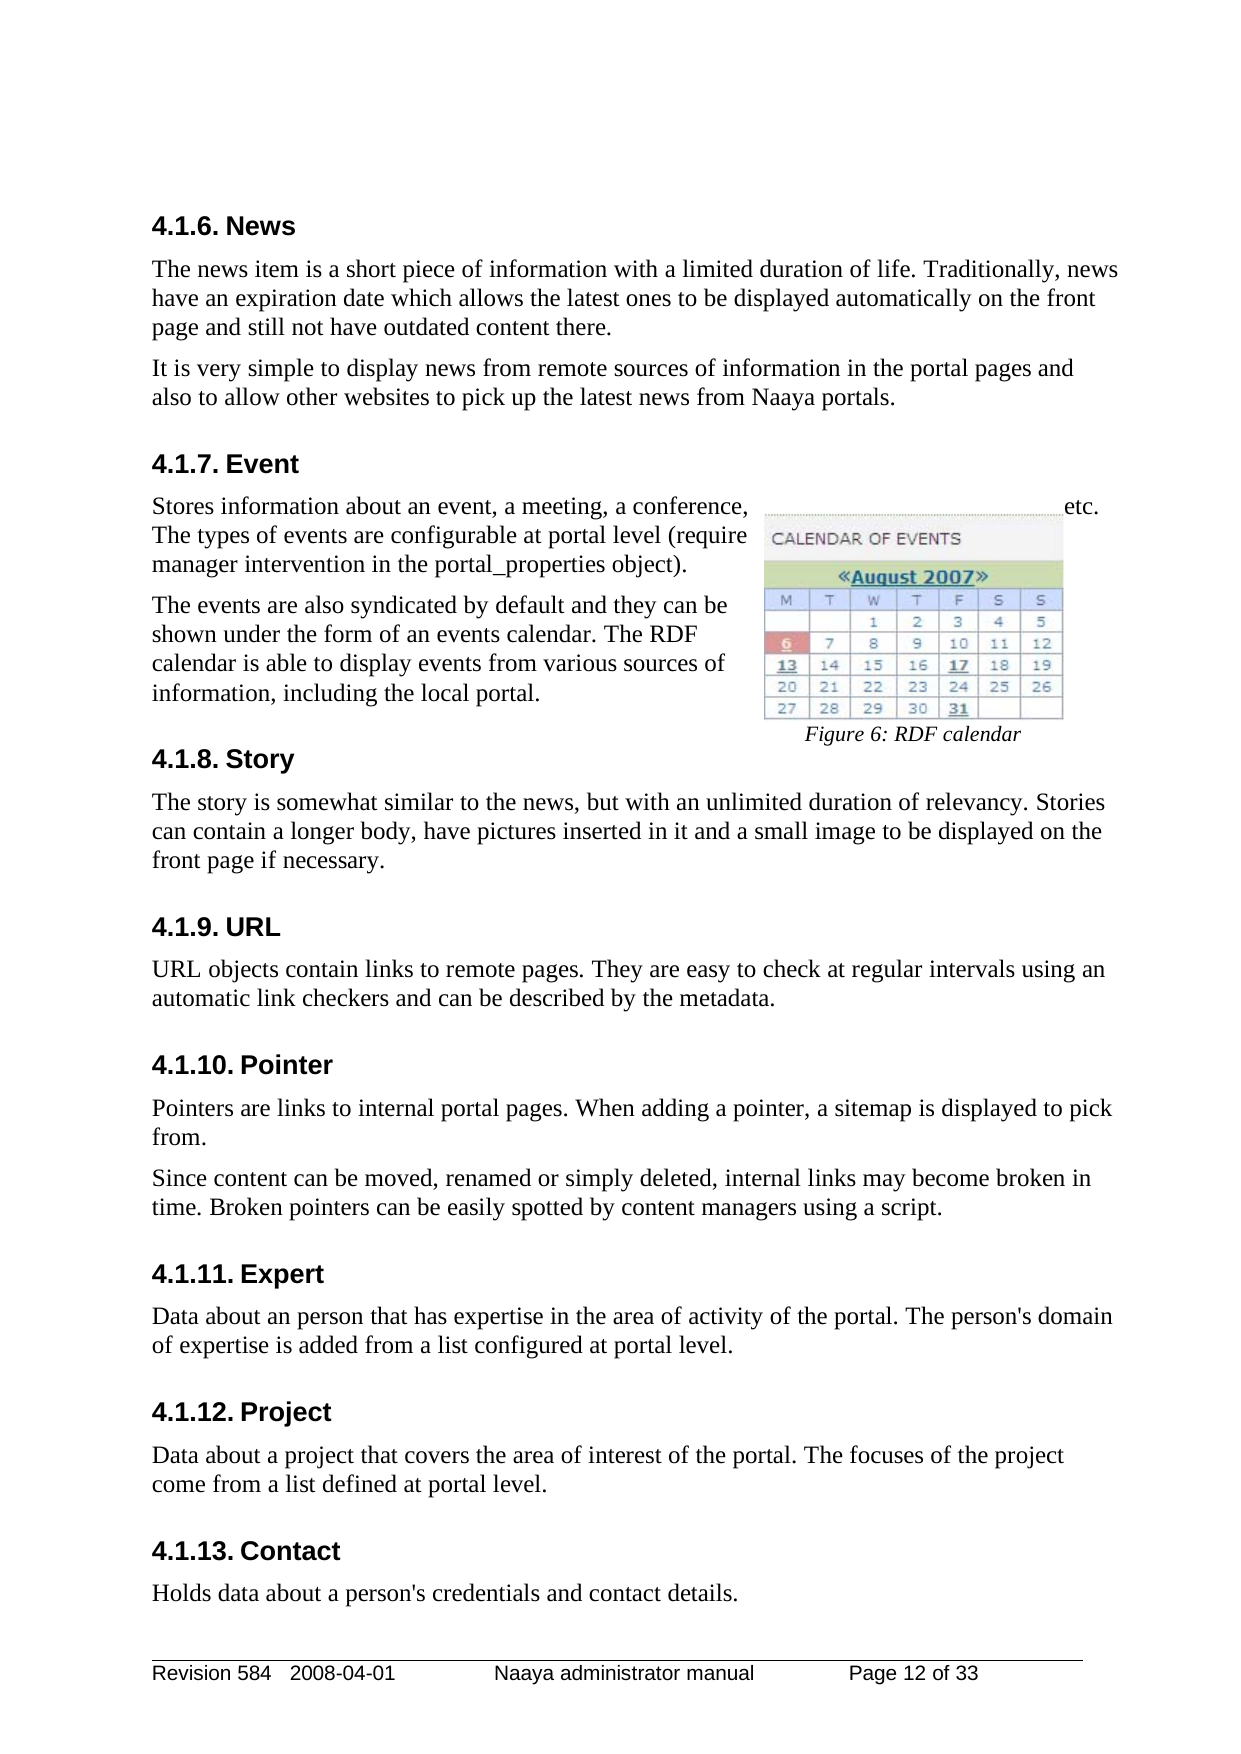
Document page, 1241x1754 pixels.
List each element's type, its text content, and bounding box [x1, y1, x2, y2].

text The news item is a short piece of information with a limited duration of life. Traditionally, news have an expiration date which allows the latest ones to be displayed automatically on the front page and still not have outdated content there. [152, 254, 1120, 341]
text Pointers are links to internal portal pages. When adding a pointer, a sitemap is displayed to pick from. [152, 1093, 1120, 1151]
text Holds data about a person's credentials and contact details. [152, 1578, 1120, 1607]
text It is very simple to display news from remote sources of information in the portal pages and also to allow other websites to pick up the latest news from Naaya portals. [152, 353, 1120, 411]
text The story is somewhat similar to the news, but with an unlimited duration of relevancy. Stories can contain a longer body, have pictures inserted in it and a small image to be displayed on the front page if necessary. [152, 787, 1120, 874]
subtitle URL [152, 911, 1120, 942]
text Figure 6: RDF calendar [764, 721, 1064, 746]
subtitle News [152, 210, 1120, 241]
text Data about an person that has expertise in the area of activity of the portal. The person's domain of expertise is added from a list configured at portal level. [152, 1301, 1120, 1359]
subtitle Expert [152, 1257, 1120, 1288]
picture [764, 513, 1064, 721]
text Data about a project that covers the area of interest of the portal. The focuses of the project come from a list defined at portal level. [152, 1439, 1120, 1498]
text Since content can be moved, renamed or simply deleted, internal links may become broken in time. Broken pointers can be easily spotted by content managers using a script. [152, 1163, 1120, 1221]
text The events are also syndicated by default and they can be shown under the form of an events calendar. The RDF calendar is able to display events from various sources of information, including the local portal. [152, 590, 764, 706]
subtitle Project [152, 1396, 1120, 1427]
text Stores information about an event, a meeting, a conference, etc. The types of events are configurable at portal level (require manager intervention in the portal_properties object). [152, 491, 1120, 578]
subtitle Event [152, 448, 1120, 479]
subtitle Contact [152, 1534, 1120, 1565]
subtitle Pointer [152, 1049, 1120, 1080]
subtitle Story [152, 743, 1120, 774]
text URL objects contain links to remote pages. They are easy to check at regular intervals using an automatic link checkers and can be described by the metadata. [152, 954, 1120, 1012]
text [1064, 590, 1120, 706]
